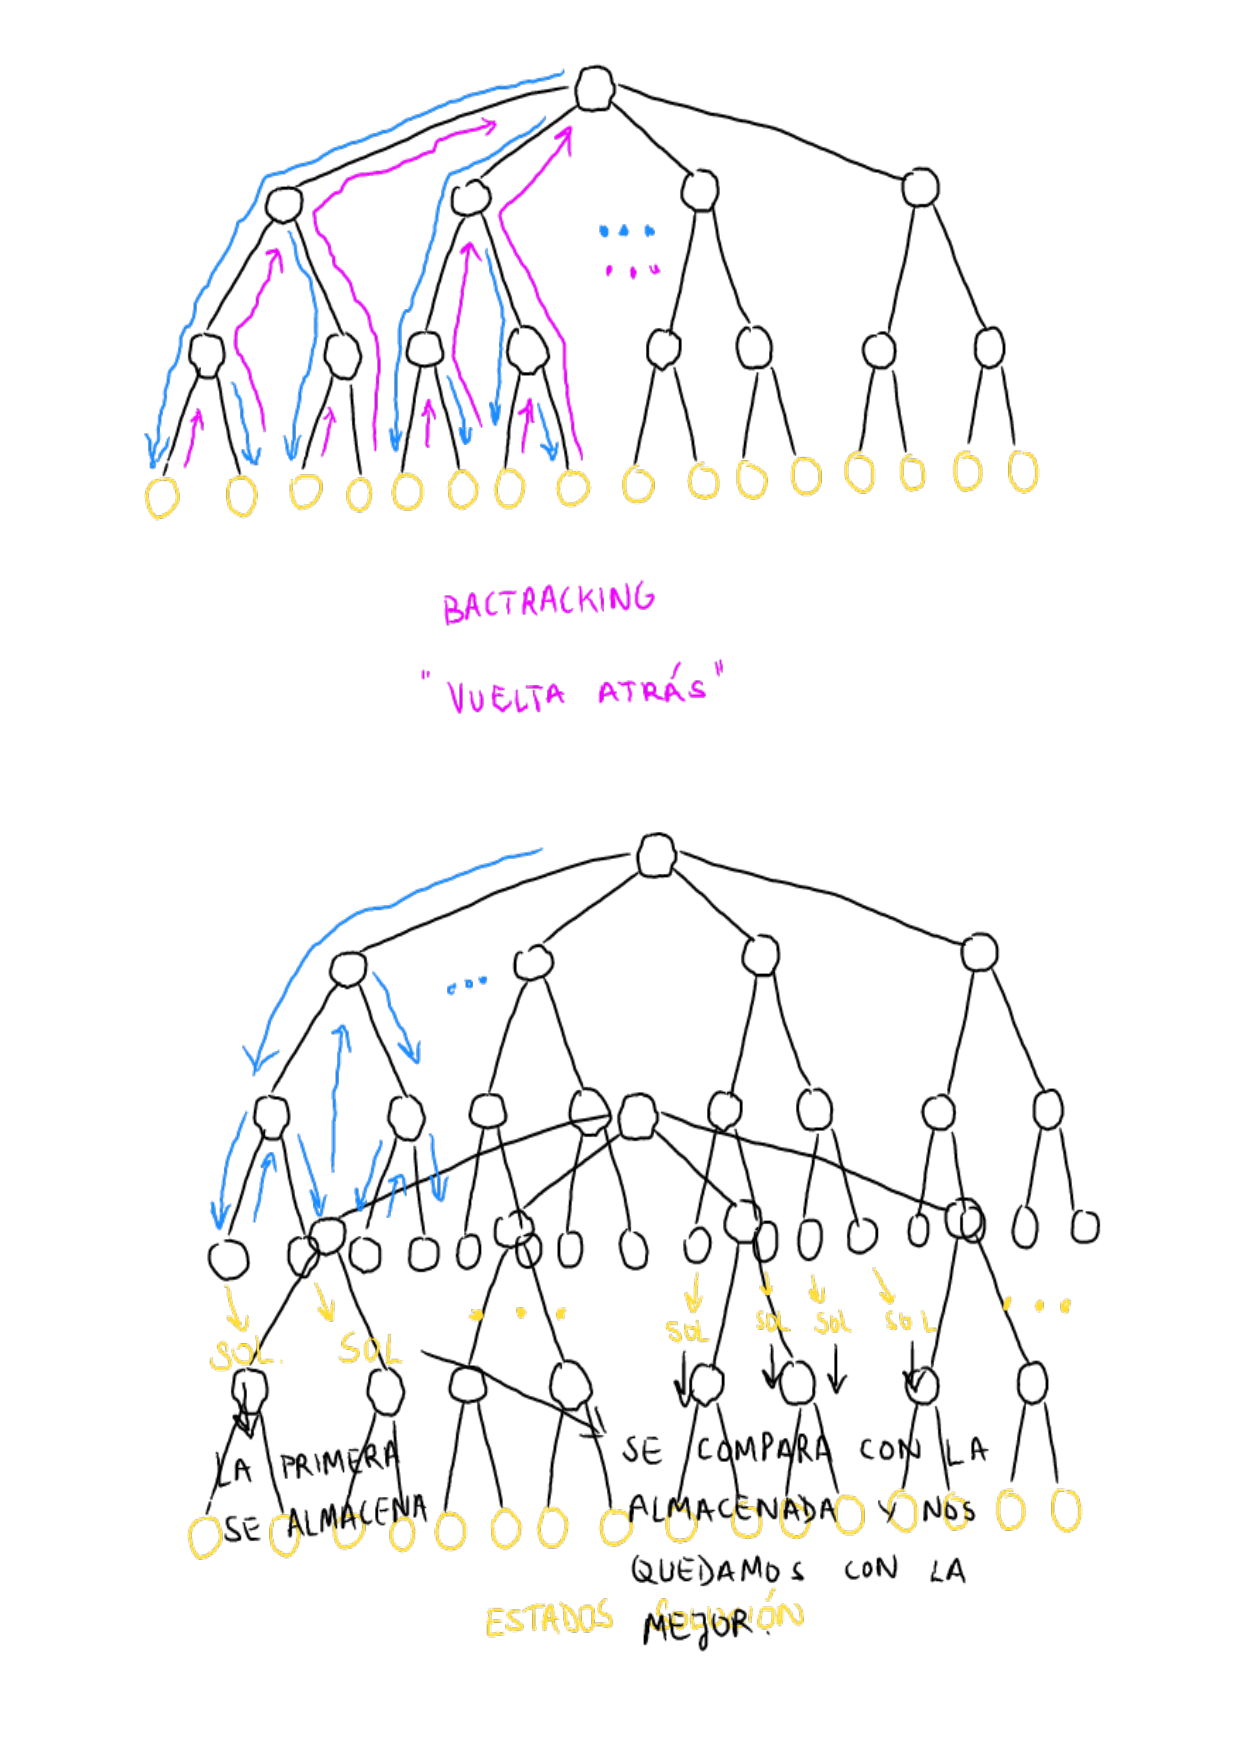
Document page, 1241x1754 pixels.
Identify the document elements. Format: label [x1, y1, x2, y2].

picture [119, 36, 1127, 1754]
